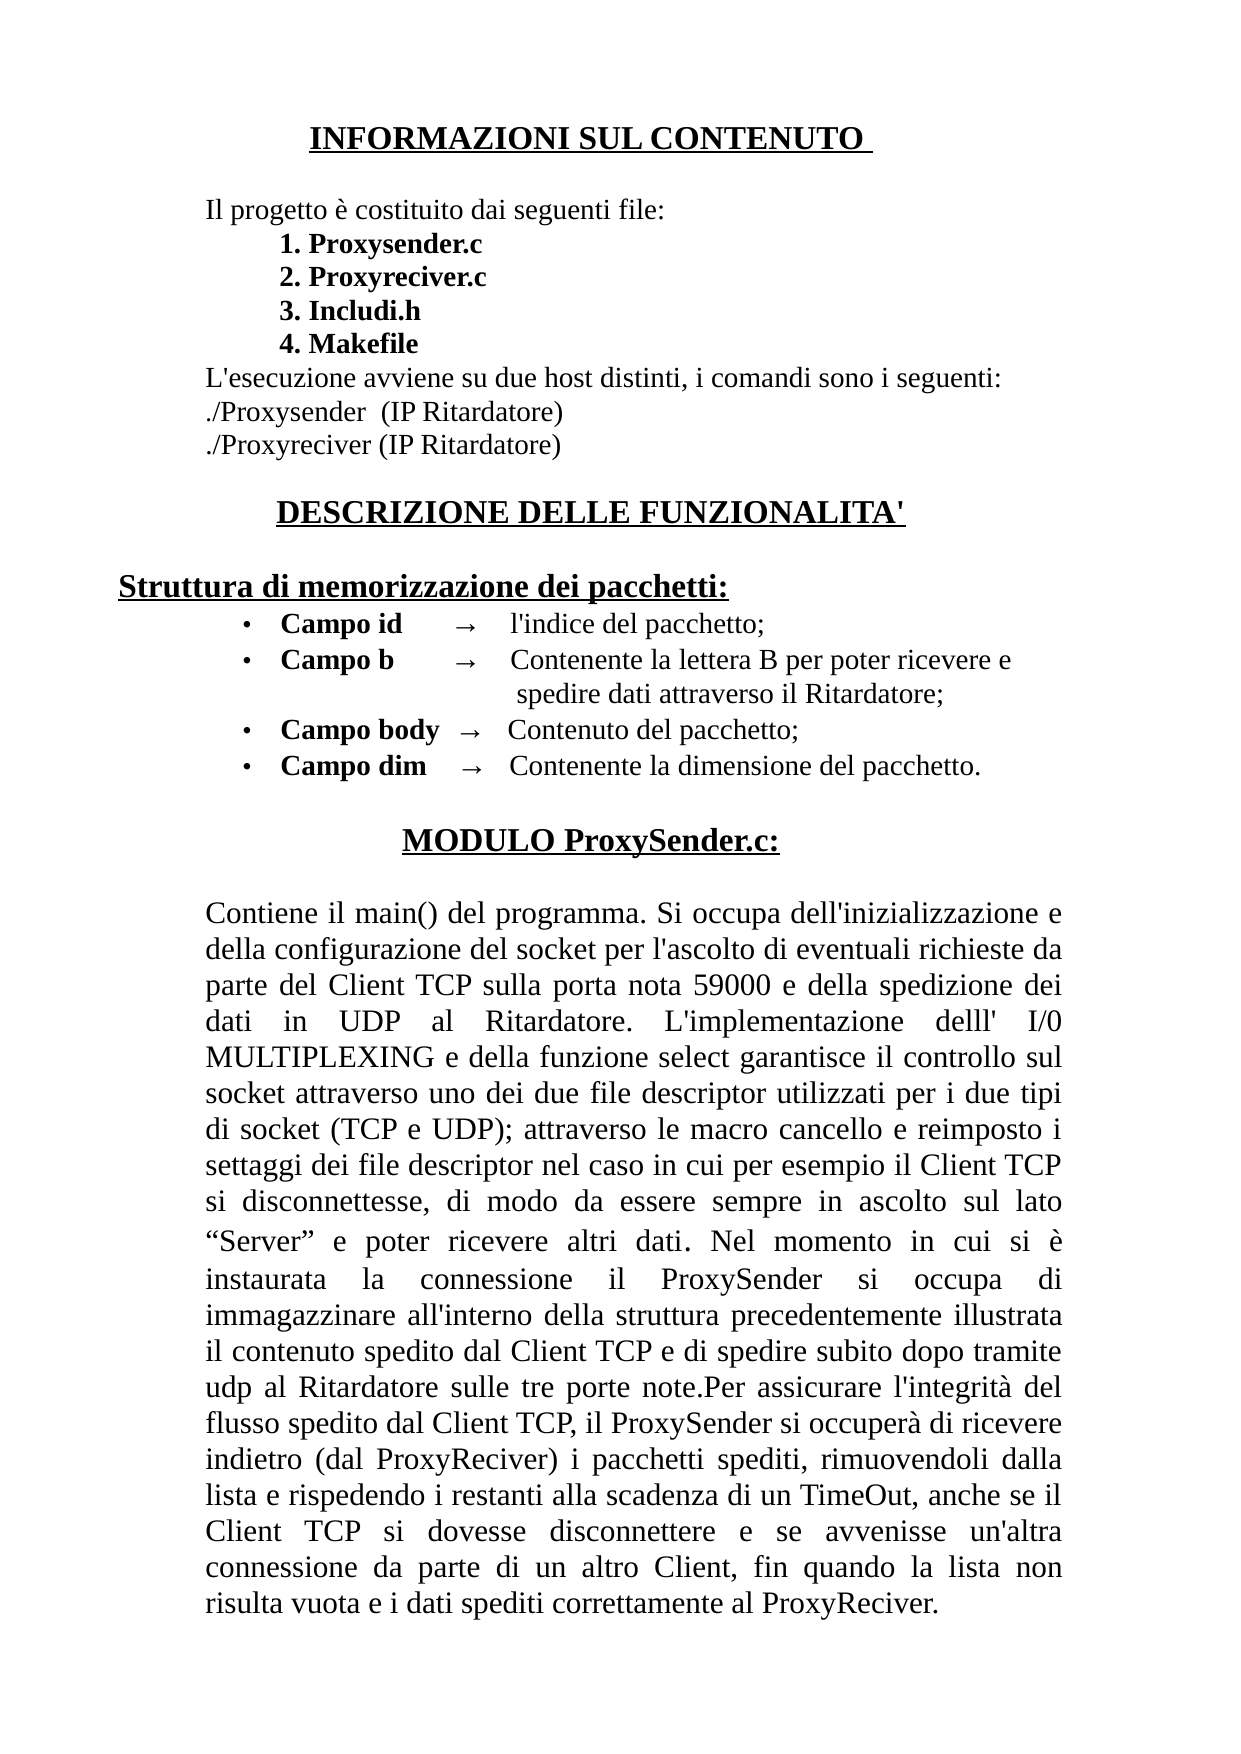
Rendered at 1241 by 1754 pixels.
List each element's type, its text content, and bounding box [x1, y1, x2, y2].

text 3. Includi.h [205, 293, 1063, 327]
list Campo dim → Contenente la dimensione del pacchetto. [243, 746, 1063, 782]
text Struttura di memorizzazione dei pacchetti: [118, 566, 1063, 604]
text INFORMAZIONI SUL CONTENUTO [118, 118, 1063, 156]
text Il progetto è costituito dai seguenti file: 1. Proxysender.c [205, 192, 1063, 259]
text ./Proxysender (IP Ritardatore) [205, 394, 1063, 427]
text L'esecuzione avviene su due host distinti, i comandi sono i seguenti: [205, 360, 1063, 394]
text 4. Makefile [205, 327, 1063, 360]
text ./Proxyreciver (IP Ritardatore) [205, 427, 1063, 461]
text DESCRIZIONE DELLE FUNZIONALITA' [118, 492, 1063, 530]
text Contiene il main() del programma. Si occupa dell'inizializzazione e della configurazione del socket per l'ascolto di eventuali richieste da parte del Client TCP sulla porta nota 59000 e della spedizione dei dati in UDP al Ritardatore. L'implementazione delll' I/0 MULTIPLEXING e della funzione select garantisce il controllo sul socket attraverso uno dei due file descriptor utilizzati per i due tipi di socket (TCP e UDP); attraverso le macro cancello e reimposto i settaggi dei file descriptor nel caso in cui per esempio il Client TCP si disconnettesse, di modo da essere sempre in ascolto sul lato “Server” e poter ricevere altri dati. Nel momento in cui si è instaurata la connessione il ProxySender si occupa di immagazzinare all'interno della struttura precedentemente illustrata il contenuto spedito dal Client TCP e di spedire subito dopo tramite udp al Ritardatore sulle tre porte note.Per assicurare l'integrità del flusso spedito dal Client TCP, il ProxySender si occuperà di ricevere indietro (dal ProxyReciver) i pacchetti spediti, rimuovendoli dalla lista e rispedendo i restanti alla scadenza di un TimeOut, anche se il Client TCP si dovesse disconnettere e se avvenisse un'altra connessione da parte di un altro Client, fin quando la lista non risulta vuota e i dati spediti correttamente al ProxyReciver. [205, 894, 1063, 1620]
text 2. Proxyreciver.c [205, 259, 1063, 293]
list Campo b → Contenente la lettera B per poter ricevere e spedire dati attraverso il Ritardatore; [243, 640, 1063, 710]
text MODULO ProxySender.c: [118, 820, 1063, 858]
list Campo id → l'indice del pacchetto; [243, 604, 1063, 640]
list Campo body → Contenuto del pacchetto; [243, 710, 1063, 746]
